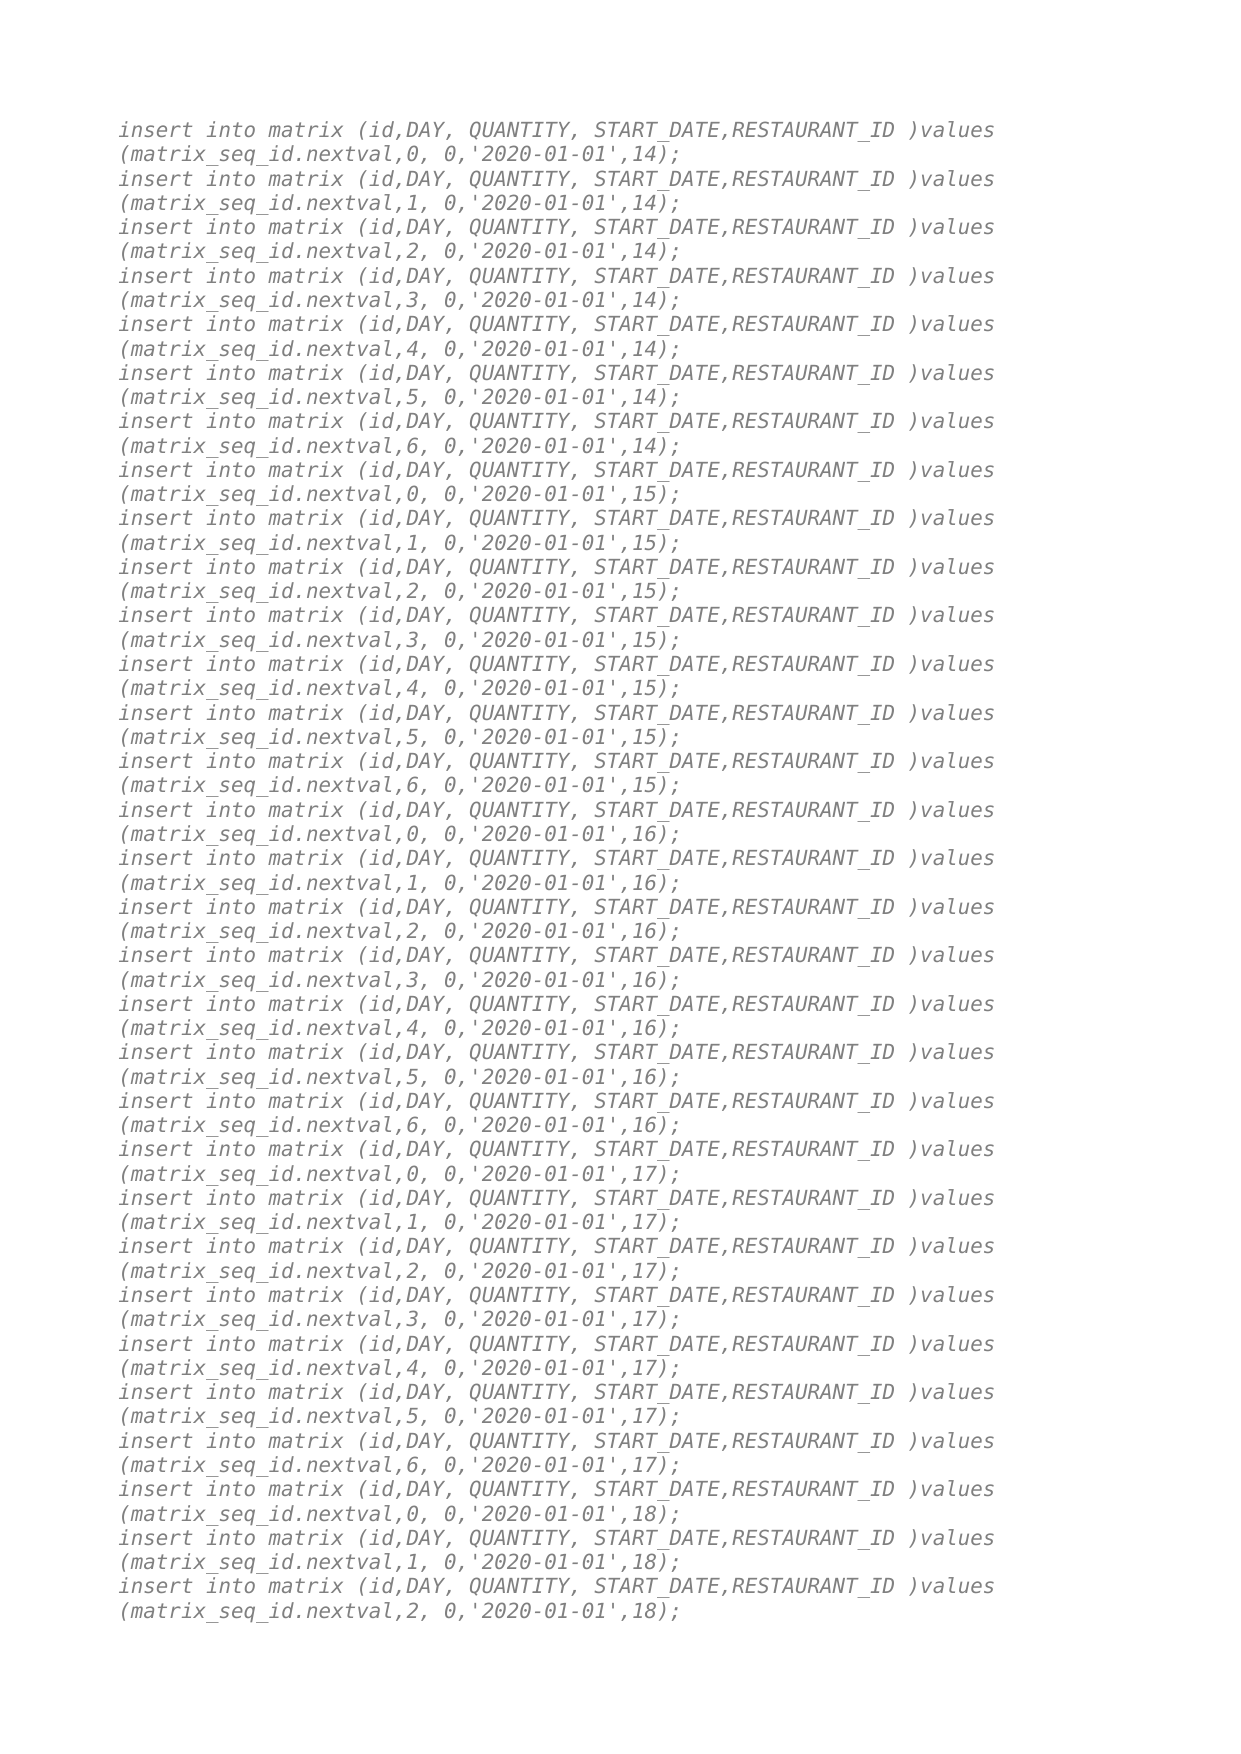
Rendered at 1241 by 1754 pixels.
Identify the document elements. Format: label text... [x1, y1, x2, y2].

text insert into matrix (id,DAY, QUANTITY, START_DATE,RESTAURANT_ID )values (matrix_seq_id.nextval,2, 0,'2020-01-01',14); [118, 215, 1122, 264]
text insert into matrix (id,DAY, QUANTITY, START_DATE,RESTAURANT_ID )values (matrix_seq_id.nextval,4, 0,'2020-01-01',16); [118, 992, 1122, 1040]
text insert into matrix (id,DAY, QUANTITY, START_DATE,RESTAURANT_ID )values (matrix_seq_id.nextval,5, 0,'2020-01-01',17); [118, 1380, 1122, 1429]
text insert into matrix (id,DAY, QUANTITY, START_DATE,RESTAURANT_ID )values (matrix_seq_id.nextval,1, 0,'2020-01-01',18); [118, 1526, 1122, 1574]
text insert into matrix (id,DAY, QUANTITY, START_DATE,RESTAURANT_ID )values (matrix_seq_id.nextval,2, 0,'2020-01-01',16); [118, 895, 1122, 943]
text insert into matrix (id,DAY, QUANTITY, START_DATE,RESTAURANT_ID )values (matrix_seq_id.nextval,6, 0,'2020-01-01',14); [118, 409, 1122, 458]
text insert into matrix (id,DAY, QUANTITY, START_DATE,RESTAURANT_ID )values (matrix_seq_id.nextval,5, 0,'2020-01-01',15); [118, 701, 1122, 749]
text insert into matrix (id,DAY, QUANTITY, START_DATE,RESTAURANT_ID )values (matrix_seq_id.nextval,4, 0,'2020-01-01',15); [118, 652, 1122, 701]
text insert into matrix (id,DAY, QUANTITY, START_DATE,RESTAURANT_ID )values (matrix_seq_id.nextval,0, 0,'2020-01-01',16); [118, 798, 1122, 846]
text insert into matrix (id,DAY, QUANTITY, START_DATE,RESTAURANT_ID )values (matrix_seq_id.nextval,2, 0,'2020-01-01',15); [118, 555, 1122, 603]
text insert into matrix (id,DAY, QUANTITY, START_DATE,RESTAURANT_ID )values (matrix_seq_id.nextval,3, 0,'2020-01-01',14); [118, 264, 1122, 312]
text insert into matrix (id,DAY, QUANTITY, START_DATE,RESTAURANT_ID )values (matrix_seq_id.nextval,3, 0,'2020-01-01',16); [118, 943, 1122, 992]
text insert into matrix (id,DAY, QUANTITY, START_DATE,RESTAURANT_ID )values (matrix_seq_id.nextval,0, 0,'2020-01-01',18); [118, 1477, 1122, 1526]
text insert into matrix (id,DAY, QUANTITY, START_DATE,RESTAURANT_ID )values (matrix_seq_id.nextval,6, 0,'2020-01-01',16); [118, 1089, 1122, 1137]
text insert into matrix (id,DAY, QUANTITY, START_DATE,RESTAURANT_ID )values (matrix_seq_id.nextval,2, 0,'2020-01-01',17); [118, 1234, 1122, 1283]
text insert into matrix (id,DAY, QUANTITY, START_DATE,RESTAURANT_ID )values (matrix_seq_id.nextval,0, 0,'2020-01-01',14); [118, 118, 1122, 167]
text insert into matrix (id,DAY, QUANTITY, START_DATE,RESTAURANT_ID )values (matrix_seq_id.nextval,4, 0,'2020-01-01',14); [118, 312, 1122, 361]
text insert into matrix (id,DAY, QUANTITY, START_DATE,RESTAURANT_ID )values (matrix_seq_id.nextval,6, 0,'2020-01-01',17); [118, 1429, 1122, 1477]
text insert into matrix (id,DAY, QUANTITY, START_DATE,RESTAURANT_ID )values (matrix_seq_id.nextval,2, 0,'2020-01-01',18); [118, 1574, 1122, 1623]
text insert into matrix (id,DAY, QUANTITY, START_DATE,RESTAURANT_ID )values (matrix_seq_id.nextval,1, 0,'2020-01-01',14); [118, 167, 1122, 215]
text insert into matrix (id,DAY, QUANTITY, START_DATE,RESTAURANT_ID )values (matrix_seq_id.nextval,6, 0,'2020-01-01',15); [118, 749, 1122, 798]
text insert into matrix (id,DAY, QUANTITY, START_DATE,RESTAURANT_ID )values (matrix_seq_id.nextval,4, 0,'2020-01-01',17); [118, 1332, 1122, 1380]
text insert into matrix (id,DAY, QUANTITY, START_DATE,RESTAURANT_ID )values (matrix_seq_id.nextval,0, 0,'2020-01-01',15); [118, 458, 1122, 506]
text insert into matrix (id,DAY, QUANTITY, START_DATE,RESTAURANT_ID )values (matrix_seq_id.nextval,5, 0,'2020-01-01',16); [118, 1040, 1122, 1089]
text insert into matrix (id,DAY, QUANTITY, START_DATE,RESTAURANT_ID )values (matrix_seq_id.nextval,5, 0,'2020-01-01',14); [118, 361, 1122, 409]
text insert into matrix (id,DAY, QUANTITY, START_DATE,RESTAURANT_ID )values (matrix_seq_id.nextval,0, 0,'2020-01-01',17); [118, 1137, 1122, 1186]
text insert into matrix (id,DAY, QUANTITY, START_DATE,RESTAURANT_ID )values (matrix_seq_id.nextval,1, 0,'2020-01-01',17); [118, 1186, 1122, 1234]
text insert into matrix (id,DAY, QUANTITY, START_DATE,RESTAURANT_ID )values (matrix_seq_id.nextval,3, 0,'2020-01-01',17); [118, 1283, 1122, 1332]
text insert into matrix (id,DAY, QUANTITY, START_DATE,RESTAURANT_ID )values (matrix_seq_id.nextval,1, 0,'2020-01-01',15); [118, 506, 1122, 555]
text insert into matrix (id,DAY, QUANTITY, START_DATE,RESTAURANT_ID )values (matrix_seq_id.nextval,1, 0,'2020-01-01',16); [118, 846, 1122, 895]
text insert into matrix (id,DAY, QUANTITY, START_DATE,RESTAURANT_ID )values (matrix_seq_id.nextval,3, 0,'2020-01-01',15); [118, 603, 1122, 652]
